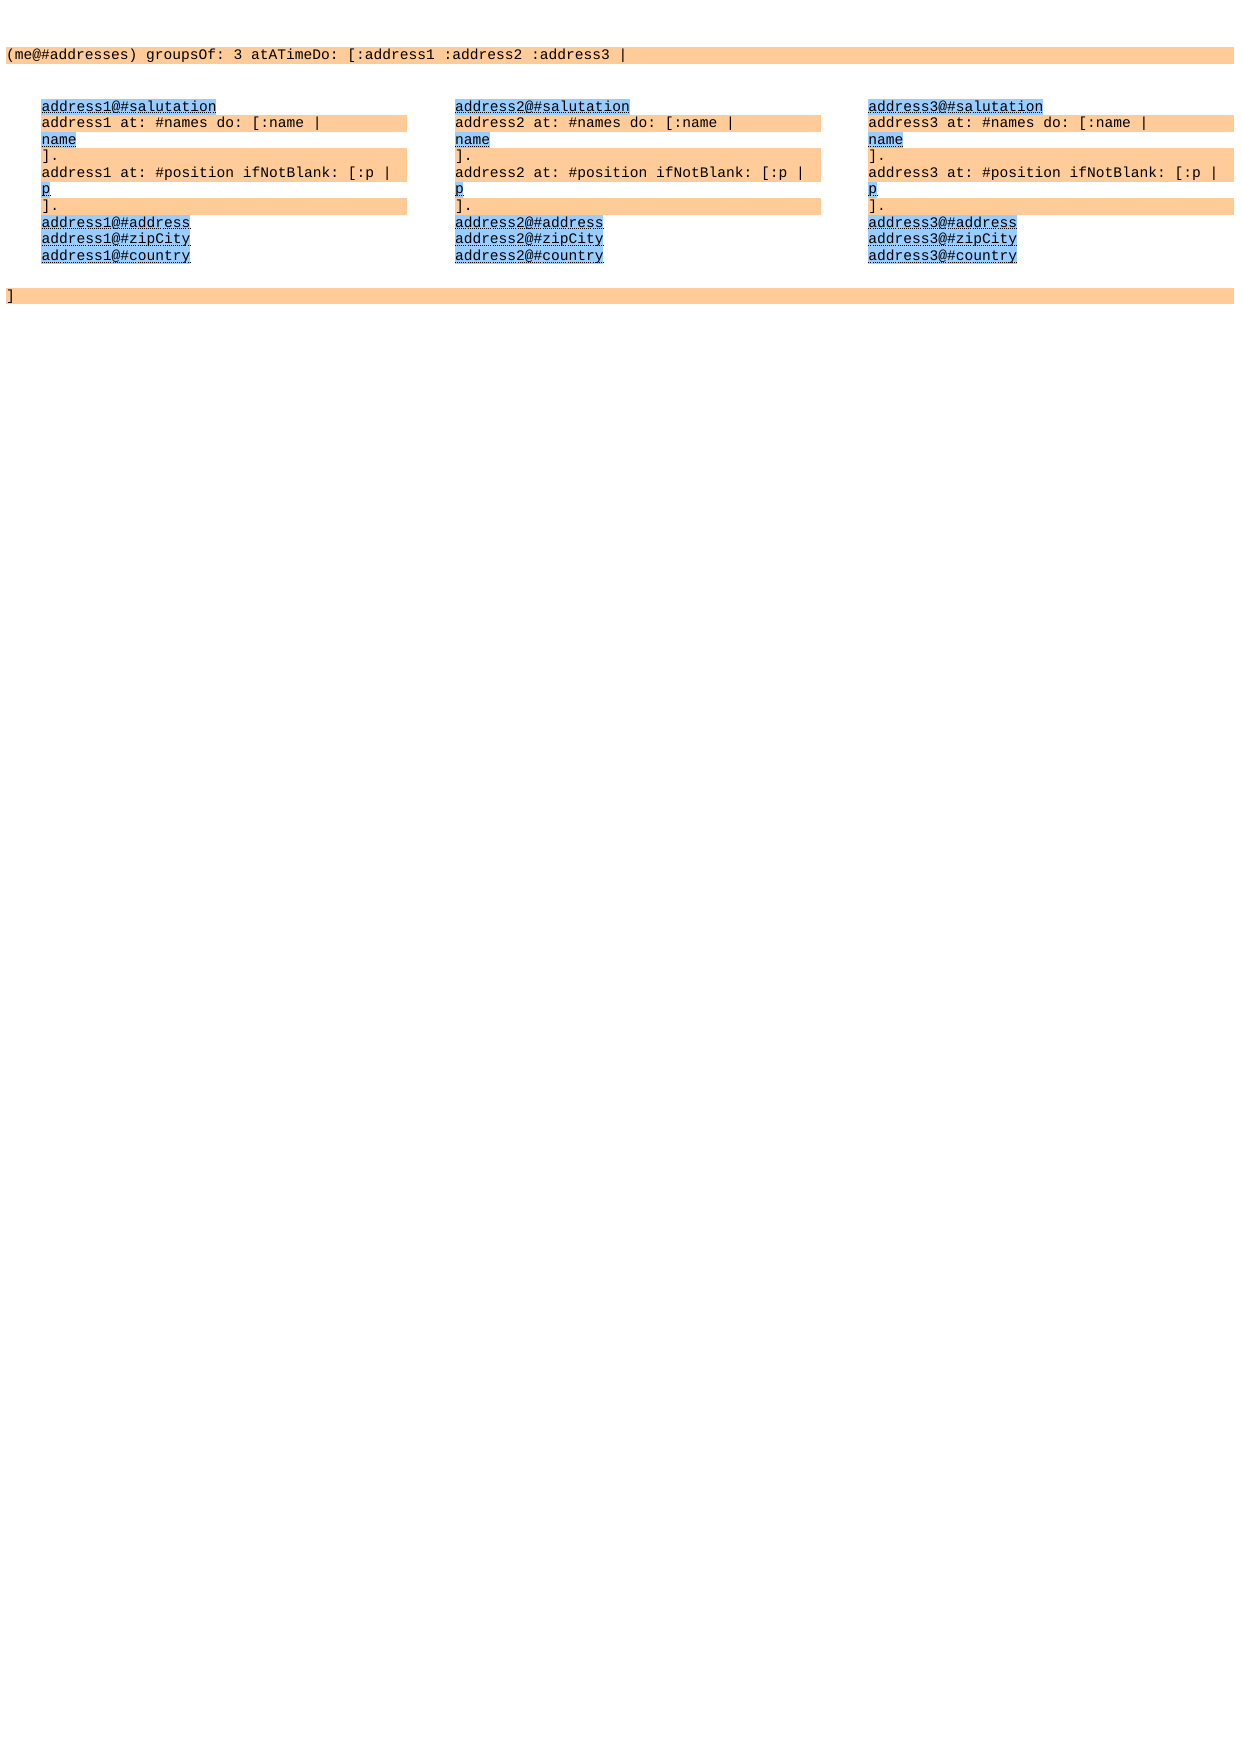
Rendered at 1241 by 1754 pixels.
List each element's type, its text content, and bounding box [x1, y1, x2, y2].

table_cell address2@#salutation address2 at: #names do: [:name | name ]. address2 at: #position ifNotBlank: [:p | p ]. address2@#address address2@#zipCity address2@#country [413, 69, 827, 282]
table_header (me@#addresses) groupsOf: 3 atATimeDo: [:address1 :address2 :address3 | [0, 41, 1240, 69]
table_cell ] [0, 282, 1240, 310]
table_cell address1@#salutation address1 at: #names do: [:name | name ]. address1 at: #position ifNotBlank: [:p | p ]. address1@#address address1@#zipCity address1@#country [0, 69, 413, 282]
table_cell address3@#salutation address3 at: #names do: [:name | name ]. address3 at: #position ifNotBlank: [:p | p ]. address3@#address address3@#zipCity address3@#country [827, 69, 1240, 282]
